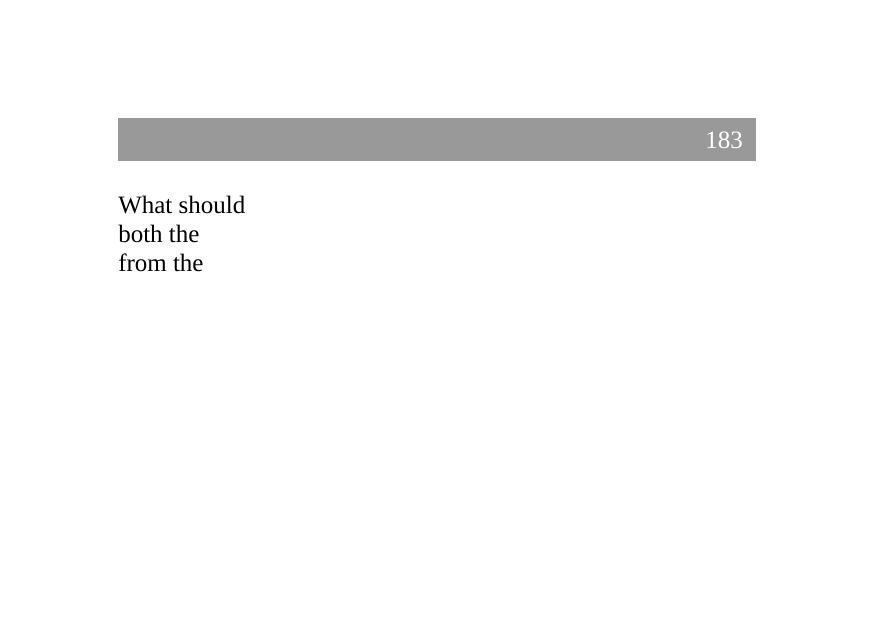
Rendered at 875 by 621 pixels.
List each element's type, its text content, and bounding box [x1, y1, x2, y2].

text What should [118, 191, 756, 219]
text both the [118, 219, 756, 248]
text from the [118, 248, 756, 277]
